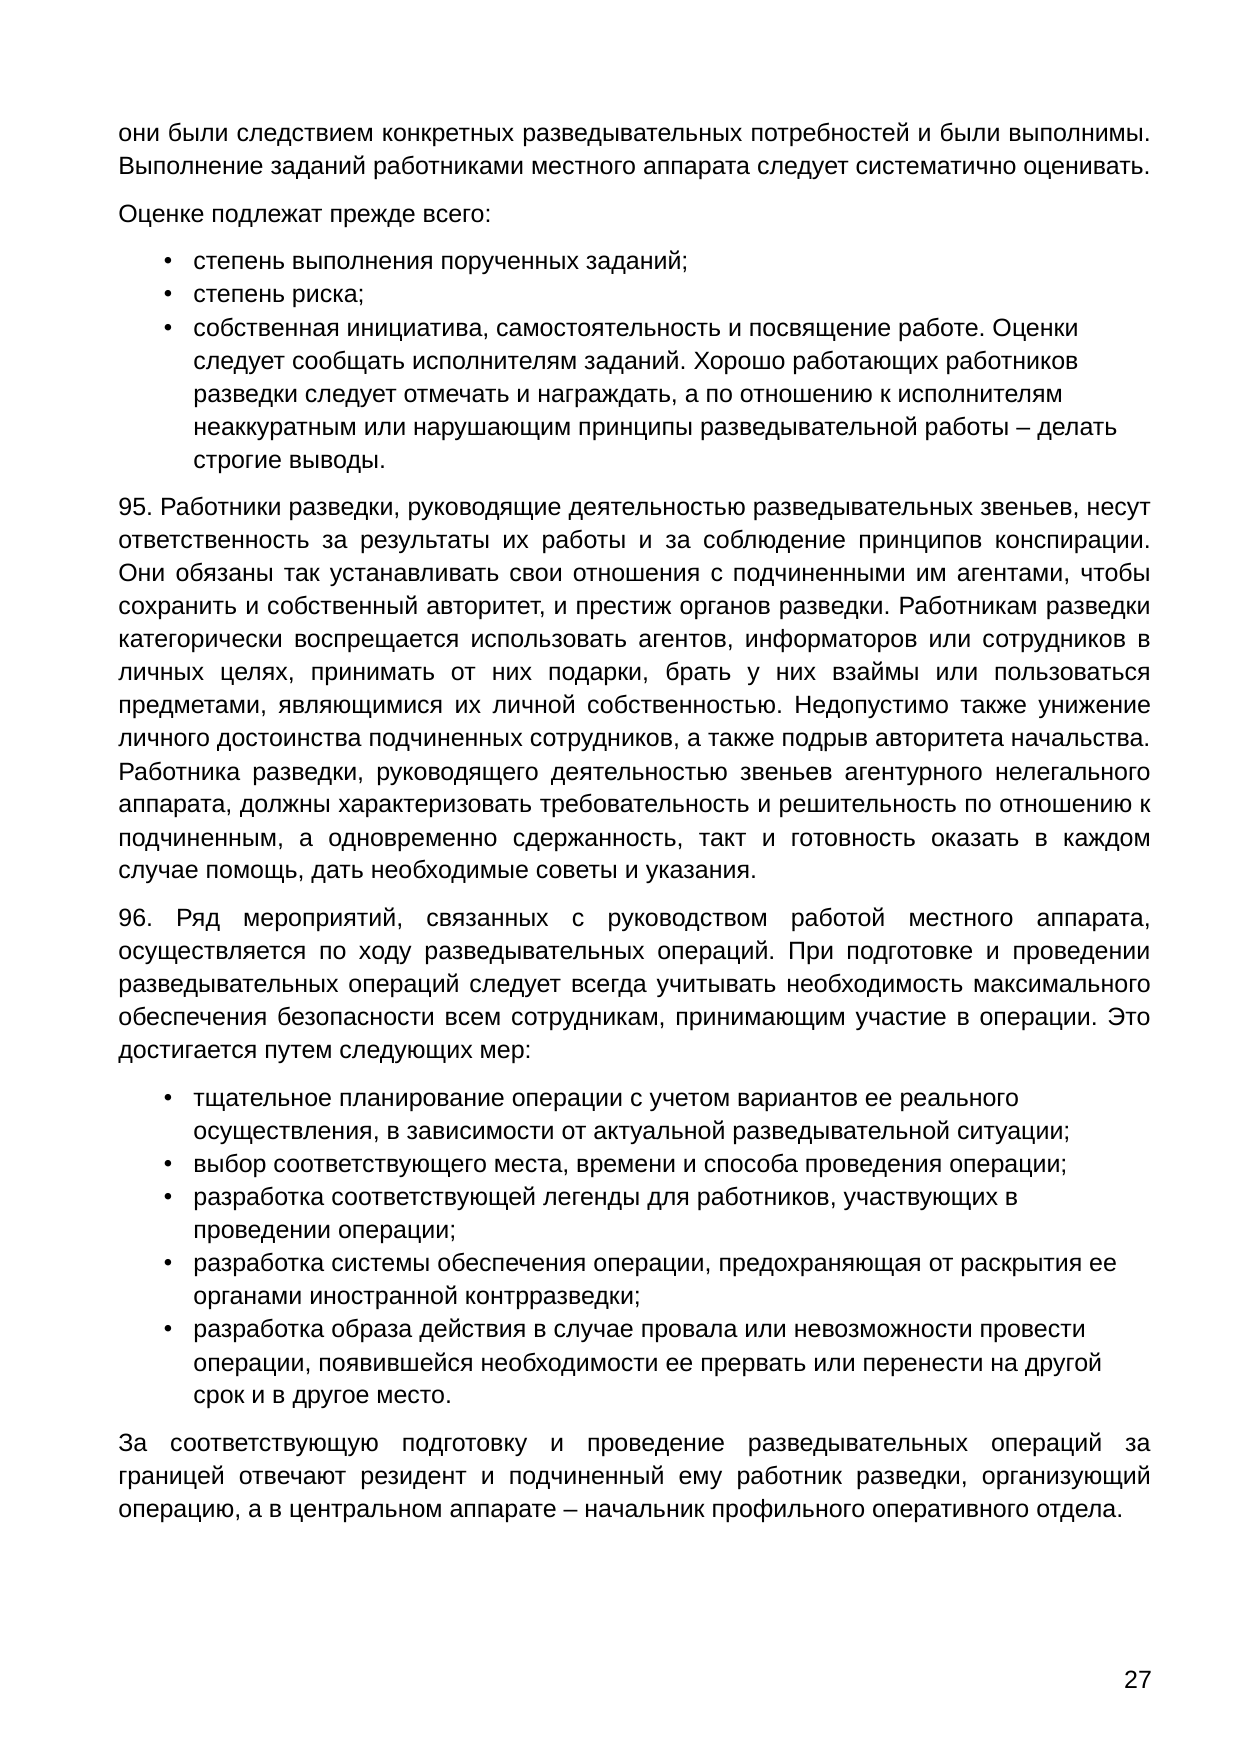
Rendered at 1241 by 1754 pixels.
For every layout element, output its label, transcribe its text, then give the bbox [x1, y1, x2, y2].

list выбор соответствующего места, времени и способа проведения операции; [164, 1149, 1152, 1178]
list степень выполнения порученных заданий; [164, 246, 1152, 275]
list разработка соответствующей легенды для работников, участвующих в проведении операции; [164, 1182, 1152, 1244]
list разработка образа действия в случае провала или невозможности провести операции, появившейся необходимости ее прервать или перенести на другой срок и в другое место. [164, 1314, 1152, 1409]
text 95. Работники разведки, руководящие деятельностью разведывательных звеньев, несут ответственность за результаты их работы и за соблюдение принципов конспирации. Они обязаны так устанавливать свои отношения с подчиненными им агентами, чтобы сохранить и собственный авторитет, и престиж органов разведки. Работникам разведки категорически воспрещается использовать агентов, информаторов или сотрудников в личных целях, принимать от них подарки, брать у них взаймы или пользоваться предметами, являющимися их личной собственностью. Недопустимо также унижение личного достоинства подчиненных сотрудников, а также подрыв авторитета начальства. Работника разведки, руководящего деятельностью звеньев агентурного нелегального аппарата, должны характеризовать требовательность и решительность по отношению к подчиненным, а одновременно сдержанность, такт и готовность оказать в каждом случае помощь, дать необходимые советы и указания. [118, 492, 1152, 884]
list степень риска; [164, 279, 1152, 308]
text За соответствующую подготовку и проведение разведывательных операций за границей отвечают резидент и подчиненный ему работник разведки, организующий операцию, а в центральном аппарате – начальник профильного оперативного отдела. [118, 1428, 1152, 1523]
text они были следствием конкретных разведывательных потребностей и были выполнимы. Выполнение заданий работниками местного аппарата следует систематично оценивать. [118, 118, 1152, 180]
text 96. Ряд мероприятий, связанных с руководством работой местного аппарата, осуществляется по ходу разведывательных операций. При подготовке и проведении разведывательных операций следует всегда учитывать необходимость максимального обеспечения безопасности всем сотрудникам, принимающим участие в операции. Это достигается путем следующих мер: [118, 903, 1152, 1064]
text Оценке подлежат прежде всего: [118, 199, 1152, 227]
list тщательное планирование операции с учетом вариантов ее реального осуществления, в зависимости от актуальной разведывательной ситуации; [164, 1083, 1152, 1145]
list собственная инициатива, самостоятельность и посвящение работе. Оценки следует сообщать исполнителям заданий. Хорошо работающих работников разведки следует отмечать и награждать, а по отношению к исполнителям неаккуратным или нарушающим принципы разведывательной работы – делать строгие выводы. [164, 312, 1152, 473]
list разработка системы обеспечения операции, предохраняющая от раскрытия ее органами иностранной контрразведки; [164, 1248, 1152, 1310]
